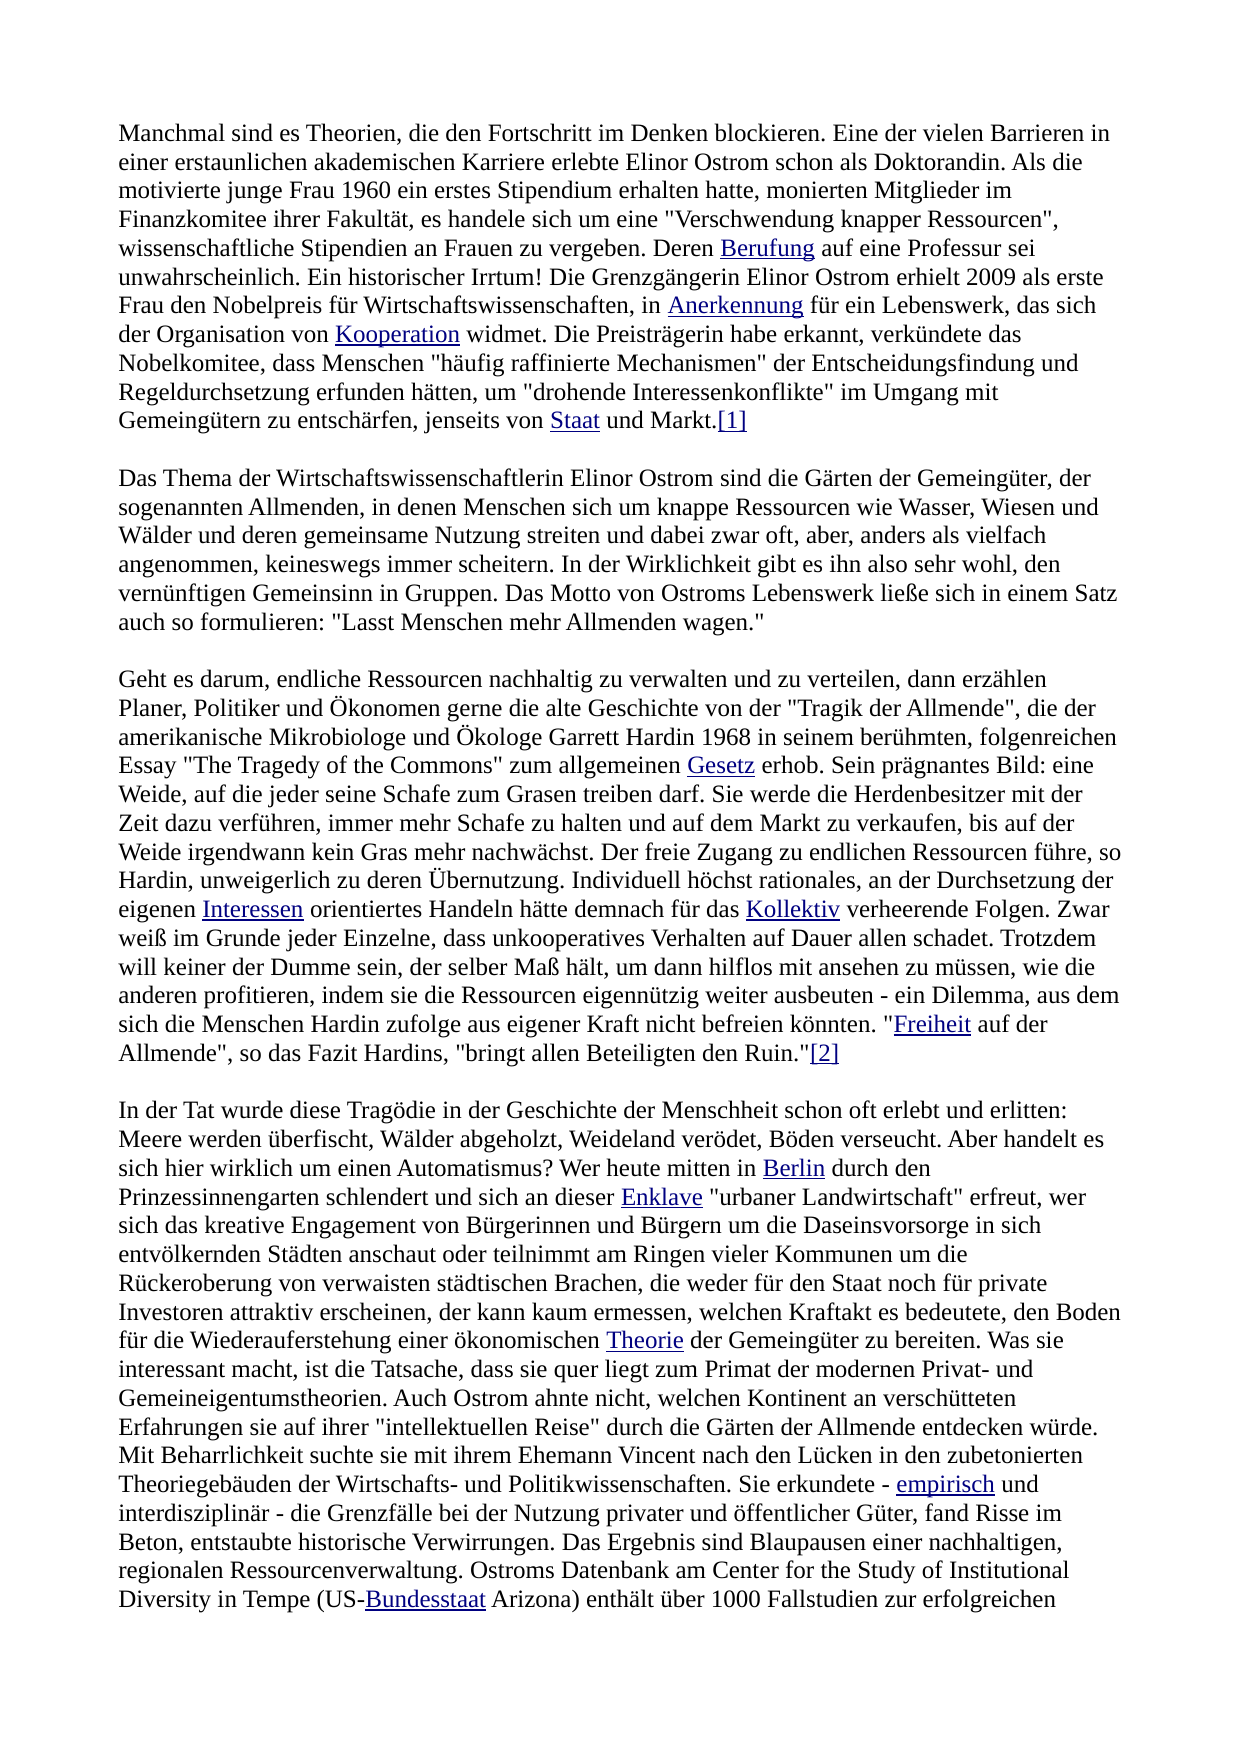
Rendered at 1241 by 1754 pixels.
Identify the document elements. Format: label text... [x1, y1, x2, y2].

text Manchmal sind es Theorien, die den Fortschritt im Denken blockieren. Eine der vielen Barrieren in einer erstaunlichen akademischen Karriere erlebte Elinor Ostrom schon als Doktorandin. Als die motivierte junge Frau 1960 ein erstes Stipendium erhalten hatte, monierten Mitglieder im Finanzkomitee ihrer Fakultät, es handele sich um eine "Verschwendung knapper Ressourcen", wissenschaftliche Stipendien an Frauen zu vergeben. Deren Berufung auf eine Professur sei unwahrscheinlich. Ein historischer Irrtum! Die Grenzgängerin Elinor Ostrom erhielt 2009 als erste Frau den Nobelpreis für Wirtschaftswissenschaften, in Anerkennung für ein Lebenswerk, das sich der Organisation von Kooperation widmet. Die Preisträgerin habe erkannt, verkündete das Nobelkomitee, dass Menschen "häufig raffinierte Mechanismen" der Entscheidungsfindung und Regeldurchsetzung erfunden hätten, um "drohende Interessenkonflikte" im Umgang mit Gemeingütern zu entschärfen, jenseits von Staat und Markt.[1] Das Thema der Wirtschaftswissenschaftlerin Elinor Ostrom sind die Gärten der Gemeingüter, der sogenannten Allmenden, in denen Menschen sich um knappe Ressourcen wie Wasser, Wiesen und Wälder und deren gemeinsame Nutzung streiten und dabei zwar oft, aber, anders als vielfach angenommen, keineswegs immer scheitern. In der Wirklichkeit gibt es ihn also sehr wohl, den vernünftigen Gemeinsinn in Gruppen. Das Motto von Ostroms Lebenswerk ließe sich in einem Satz auch so formulieren: "Lasst Menschen mehr Allmenden wagen." Geht es darum, endliche Ressourcen nachhaltig zu verwalten und zu verteilen, dann erzählen Planer, Politiker und Ökonomen gerne die alte Geschichte von der "Tragik der Allmende", die der amerikanische Mikrobiologe und Ökologe Garrett Hardin 1968 in seinem berühmten, folgenreichen Essay "The Tragedy of the Commons" zum allgemeinen Gesetz erhob. Sein prägnantes Bild: eine Weide, auf die jeder seine Schafe zum Grasen treiben darf. Sie werde die Herdenbesitzer mit der Zeit dazu verführen, immer mehr Schafe zu halten und auf dem Markt zu verkaufen, bis auf der Weide irgendwann kein Gras mehr nachwächst. Der freie Zugang zu endlichen Ressourcen führe, so Hardin, unweigerlich zu deren Übernutzung. Individuell höchst rationales, an der Durchsetzung der eigenen Interessen orientiertes Handeln hätte demnach für das Kollektiv verheerende Folgen. Zwar weiß im Grunde jeder Einzelne, dass unkooperatives Verhalten auf Dauer allen schadet. Trotzdem will keiner der Dumme sein, der selber Maß hält, um dann hilflos mit ansehen zu müssen, wie die anderen profitieren, indem sie die Ressourcen eigennützig weiter ausbeuten - ein Dilemma, aus dem sich die Menschen Hardin zufolge aus eigener Kraft nicht befreien könnten. "Freiheit auf der Allmende", so das Fazit Hardins, "bringt allen Beteiligten den Ruin."[2] In der Tat wurde diese Tragödie in der Geschichte der Menschheit schon oft erlebt und erlitten: Meere werden überfischt, Wälder abgeholzt, Weideland verödet, Böden verseucht. Aber handelt es sich hier wirklich um einen Automatismus? Wer heute mitten in Berlin durch den Prinzessinnengarten schlendert und sich an dieser Enklave "urbaner Landwirtschaft" erfreut, wer sich das kreative Engagement von Bürgerinnen und Bürgern um die Daseinsvorsorge in sich entvölkernden Städten anschaut oder teilnimmt am Ringen vieler Kommunen um die Rückeroberung von verwaisten städtischen Brachen, die weder für den Staat noch für private Investoren attraktiv erscheinen, der kann kaum ermessen, welchen Kraftakt es bedeutete, den Boden für die Wiederauferstehung einer ökonomischen Theorie der Gemeingüter zu bereiten. Was sie interessant macht, ist die Tatsache, dass sie quer liegt zum Primat der modernen Privat- und Gemeineigentumstheorien. Auch Ostrom ahnte nicht, welchen Kontinent an verschütteten Erfahrungen sie auf ihrer "intellektuellen Reise" durch die Gärten der Allmende entdecken würde. Mit Beharrlichkeit suchte sie mit ihrem Ehemann Vincent nach den Lücken in den zubetonierten Theoriegebäuden der Wirtschafts- und Politikwissenschaften. Sie erkundete - empirisch und interdisziplinär - die Grenzfälle bei der Nutzung privater und öffentlicher Güter, fand Risse im Beton, entstaubte historische Verwirrungen. Das Ergebnis sind Blaupausen einer nachhaltigen, regionalen Ressourcenverwaltung. Ostroms Datenbank am Center for the Study of Institutional Diversity in Tempe (US-Bundesstaat Arizona) enthält über 1000 Fallstudien zur erfolgreichen [118, 118, 1122, 1613]
